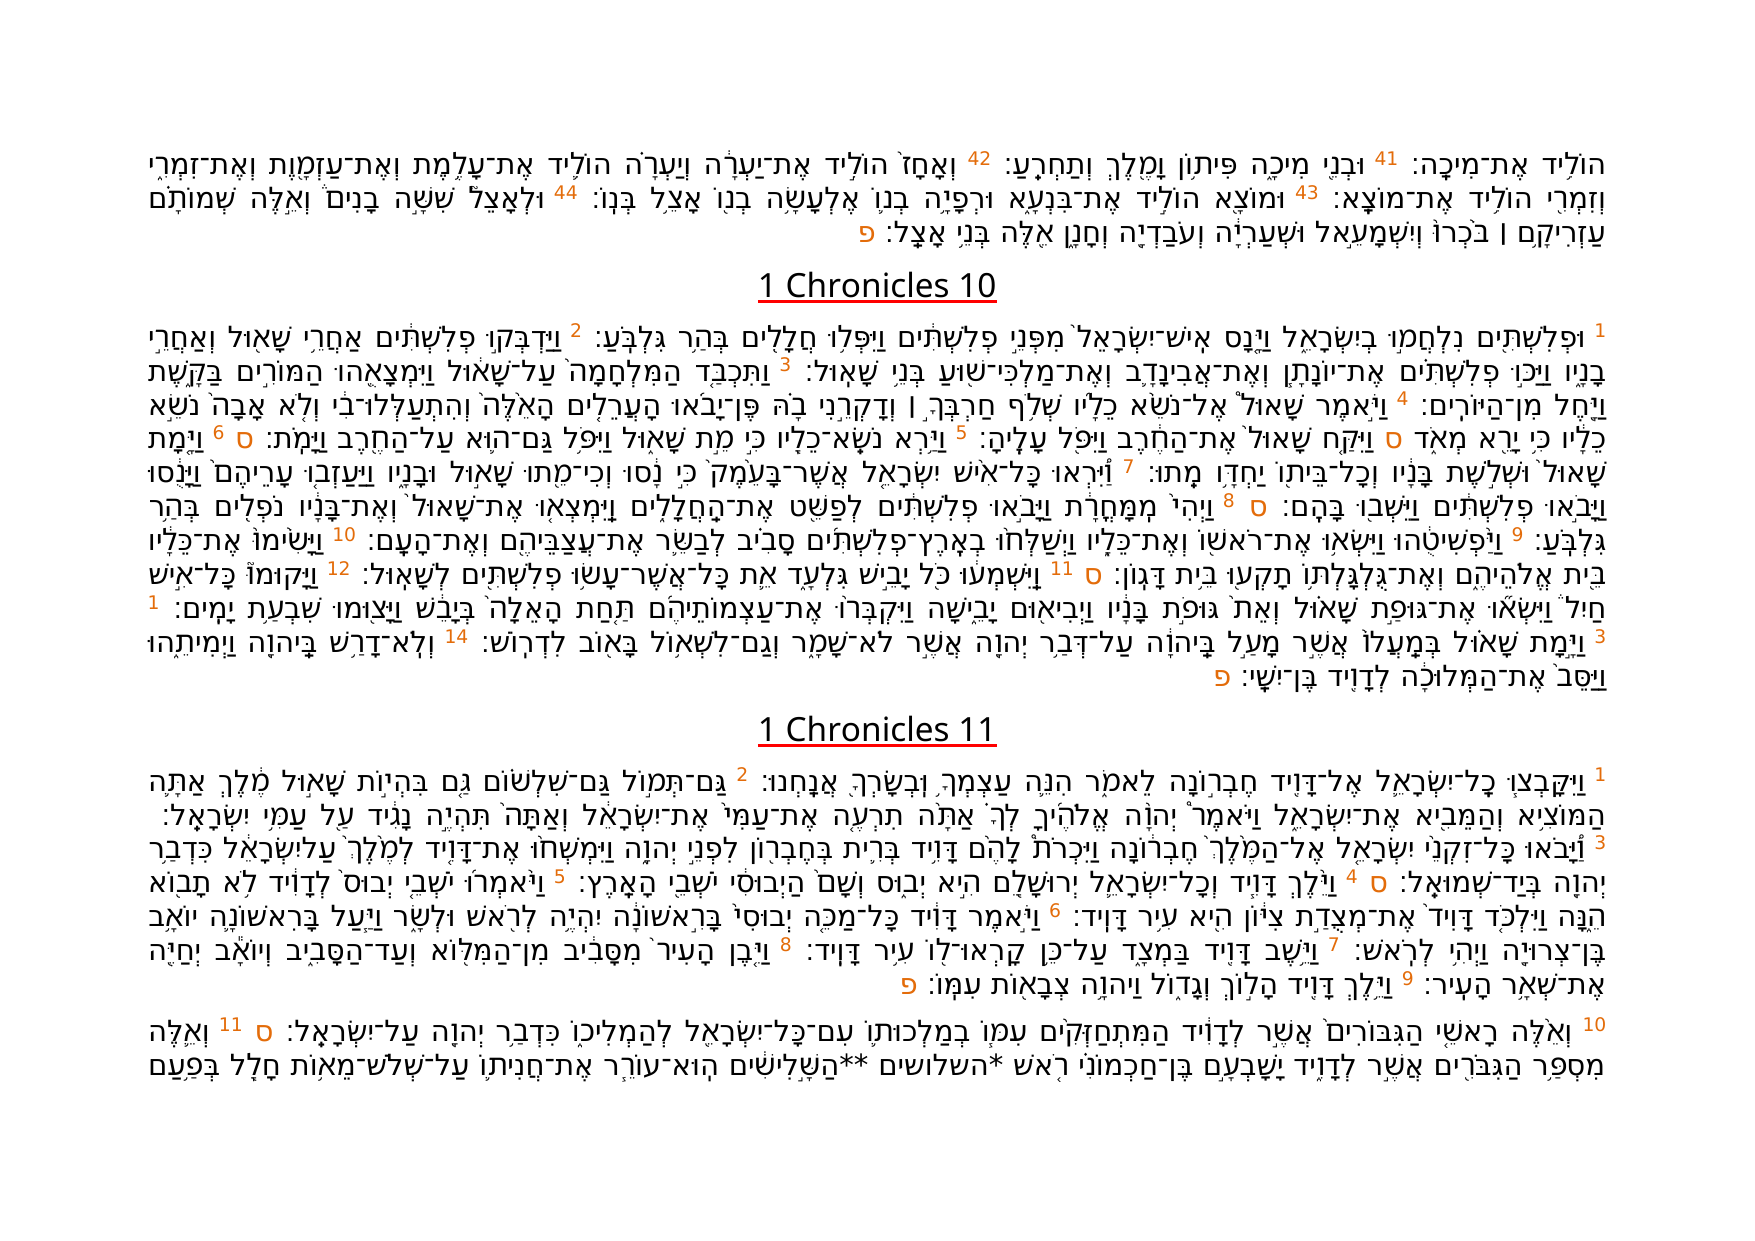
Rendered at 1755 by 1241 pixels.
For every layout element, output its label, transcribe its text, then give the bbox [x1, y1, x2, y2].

text 1 Chronicles 11 [148, 706, 1606, 751]
text 1 וּפְלִשְׁתִּ֖ים נִלְחֲמ֣וּ בְיִשְׂרָאֵ֑ל וַיָּ֤נָס אִֽישׁ־יִשְׂרָאֵל֙ מִפְּנֵ֣י פְלִשְׁתִּ֔ים וַיִּפְּל֥וּ חֲלָלִ֖ים בְּהַ֥ר גִּלְבֹּֽעַ׃ ‬‬‬2 וַיַּדְבְּק֣וּ פְלִשְׁתִּ֔ים אַחֲרֵ֥י שָׁא֖וּל וְאַחֲרֵ֣י בָנָ֑יו וַיַּכּ֣וּ פְלִשְׁתִּ֗ים אֶת־יוֹנָתָ֧ן וְאֶת־אֲבִינָדָ֛ב וְאֶת־מַלְכִּי־שׁ֖וּעַ בְּנֵ֥י שָׁאֽוּל׃ ‬‬3 וַתִּכְבַּ֤ד הַמִּלְחָמָה֙ עַל־שָׁא֔וּל וַיִּמְצָאֻ֖הוּ הַמּוֹרִ֣ים בַּקָּ֑שֶׁת וַיָּ֖חֶל מִן־הַיּוֹרִֽים׃ ‬‬4 וַיֹּ֣אמֶר שָׁאוּל֩ אֶל־נֹשֵׂ֨א כֵלָ֜יו שְׁלֹ֥ף חַרְבְּךָ֣ ׀ וְדָקְרֵ֣נִי בָ֗הּ פֶּן־יָבֹ֜אוּ הָעֲרֵלִ֤ים הָאֵ֙לֶּה֙ וְהִתְעַלְּלוּ־בִ֔י וְלֹ֤א אָבָה֙ נֹשֵׂ֣א כֵלָ֔יו כִּ֥י יָרֵ֖א מְאֹ֑ד ס וַיִּקַּ֤ח שָׁאוּל֙ אֶת־הַחֶ֔רֶב וַיִּפֹּ֖ל עָלֶֽיהָ׃ ‬‬5 וַיַּ֥רְא נֹשֵֽׂא־כֵלָ֖יו כִּ֣י מֵ֣ת שָׁא֑וּל וַיִּפֹּ֥ל גַּם־ה֛וּא עַל־הַחֶ֖רֶב וַיָּמֹֽת׃ ס ‬‬6 וַיָּ֤מָת שָׁאוּל֙ וּשְׁלֹ֣שֶׁת בָּנָ֔יו וְכָל־בֵּית֖וֹ יַחְדָּ֥ו מֵֽתוּ׃ ‬‬7 וַ֠יִּרְאוּ כָּל־אִ֨ישׁ יִשְׂרָאֵ֤ל אֲשֶׁר־בָּעֵ֙מֶק֙ כִּ֣י נָ֔סוּ וְכִי־מֵ֖תוּ שָׁא֣וּל וּבָנָ֑יו וַיַּעַזְב֤וּ עָרֵיהֶם֙ וַיָּנֻ֔סוּ וַיָּבֹ֣אוּ פְלִשְׁתִּ֔ים וַיֵּשְׁב֖וּ בָּהֶֽם׃ ס ‬‬8 וַיְהִי֙ מִֽמָּחֳרָ֔ת וַיָּבֹ֣אוּ פְלִשְׁתִּ֔ים לְפַשֵּׁ֖ט אֶת־הֽ͏ַחֲלָלִ֑ים וַֽיִּמְצְא֤וּ אֶת־שָׁאוּל֙ וְאֶת־בָּנָ֔יו נֹפְלִ֖ים בְּהַ֥ר גִּלְבֹּֽעַ׃ ‬‬9 וַיַּ֨פְשִׁיטֻ֔הוּ וַיִּשְׂא֥וּ אֶת־רֹאשׁ֖וֹ וְאֶת־כֵּלָ֑יו וַיְשַׁלְּח֨וּ בְאֶֽרֶץ־פְלִשְׁתִּ֜ים סָבִ֗יב לְבַשֵּׂ֛ר אֶת־עֲצַבֵּיהֶ֖ם וְאֶת־הָעָֽם׃ ‬‬10 וַיָּשִׂ֙ימוּ֙ אֶת־כֵּלָ֔יו בֵּ֖ית אֱלֹהֵיהֶ֑ם וְאֶת־גֻּלְגָּלְתּ֥וֹ תָקְע֖וּ בֵּ֥ית דָּגֽוֹן׃ ס ‬‬11 וַֽיִּשְׁמְע֔וּ כֹּ֖ל יָבֵ֣ישׁ גִּלְעָ֑ד אֵ֛ת כָּל־אֲשֶׁר־עָשׂ֥וּ פְלִשְׁתִּ֖ים לְשָׁאֽוּל׃ ‬‬12 וַיָּקוּמוּ֮ כָּל־אִ֣ישׁ חַיִל֒ וַיִּשְׂא֞וּ אֶת־גּוּפַ֣ת שָׁא֗וּל וְאֵת֙ גּוּפֹ֣ת בָּנָ֔יו וַיְבִיא֖וּם יָבֵ֑ישָׁה וַיִּקְבְּר֨וּ אֶת־עַצְמוֹתֵיהֶ֜ם תַּ֤חַת הָאֵלָה֙ בְּיָבֵ֔שׁ וַיָּצ֖וּמוּ שִׁבְעַ֥ת יָמִֽים׃ ‬‬13 וַיָּ֣מָת שָׁא֗וּל בְּמַֽעֲלוֹ֙ אֲשֶׁ֣ר מָעַ֣ל בַּֽיהוָ֔ה עַל־דְּבַ֥ר יְהוָ֖ה אֲשֶׁ֣ר לֹא־שָׁמָ֑ר וְגַם־לִשְׁא֥וֹל בָּא֖וֹב לִדְרֽוֹשׁ׃ ‬‬14 וְלֹֽא־דָרַ֥שׁ בַּֽיהוָ֖ה וַיְמִיתֵ֑הוּ וַיַּסֵּב֙ אֶת־הַמְּלוּכָ֔ה לְדָוִ֖יד בֶּן־יִשָֽׁי׃ פ ‬‬‬‬‬‬‬‬‬‬‬‬‬‬‬ [148, 320, 1606, 693]
text 1 וַיִּקָּבְצ֧וּ כָֽל־יִשְׂרָאֵ֛ל אֶל־דָּוִ֖יד חֶבְר֣וֹנָה לֵאמֹ֑ר הִנֵּ֛ה עַצְמְךָ֥ וּֽבְשָׂרְךָ֖ אֲנָֽחְנוּ׃ ‬‬‬2 גַּם־תְּמ֣וֹל גַּם־שִׁלְשׁ֗וֹם גַּ֚ם בִּהְי֣וֹת שָׁא֣וּל מֶ֔לֶךְ אַתָּ֛ה הַמּוֹצִ֥יא וְהַמֵּבִ֖יא אֶת־יִשְׂרָאֵ֑ל וַיֹּאמֶר֩ יְהוָ֨ה אֱלֹהֶ֜יךָ לְךָ֗ אַתָּ֨ה תִרְעֶ֤ה אֶת־עַמִּי֙ אֶת־יִשְׂרָאֵ֔ל וְאַתָּה֙ תִּהְיֶ֣ה נָגִ֔יד עַ֖ל עַמִּ֥י יִשְׂרָאֵֽל׃ ‬‬3 וַ֠יָּבֹאוּ כָּל־זִקְנֵ֨י יִשְׂרָאֵ֤ל אֶל־הַמֶּ֙לֶךְ֙ חֶבְר֔וֹנָה וַיִּכְרֹת֩ לָהֶ֨ם דָּוִ֥יד בְּרִ֛ית בְּחֶבְר֖וֹן לִפְנֵ֣י יְהוָ֑ה וַיִּמְשְׁח֨וּ אֶת־דָּוִ֤יד לְמֶ֙לֶךְ֙ עַליִשְׂרָאֵ֔ל כִּדְבַ֥ר יְהוָ֖ה בְּיַד־שְׁמוּאֵֽל׃ ס ‬‬4 וַיֵּ֨לֶךְ דָּוִ֧יד וְכָל־יִשְׂרָאֵ֛ל יְרוּשָׁלַ֖͏ִם הִ֣יא יְב֑וּס וְשָׁם֙ הַיְבוּסִ֔י יֹשְׁבֵ֖י הָאָֽרֶץ׃ ‬‬5 וַיֹּ֨אמְר֜וּ יֹשְׁבֵ֤י יְבוּס֙ לְדָוִ֔יד לֹ֥א תָב֖וֹא הֵ֑נָּה וַיִּלְכֹּ֤ד דָּוִיד֙ אֶת־מְצֻדַ֣ת צִיּ֔וֹן הִ֖יא עִ֥יר דָּוִֽיד׃ ‬‬6 וַיֹּ֣אמֶר דָּוִ֔יד כָּל־מַכֵּ֤ה יְבוּסִי֙ בָּרִ֣אשׁוֹנָ֔ה יִהְיֶ֥ה לְרֹ֖אשׁ וּלְשָׂ֑ר וַיַּ֧עַל בָּרִאשׁוֹנָ֛ה יוֹאָ֥ב בֶּן־צְרוּיָ֖ה וַיְהִ֥י לְרֹֽאשׁ׃ ‬‬7 וַיֵּ֥שֶׁב דָּוִ֖יד בַּמְצָ֑ד עַל־כֵּ֥ן קָרְאוּ־ל֖וֹ עִ֥יר דָּוִֽיד׃ ‬‬8 וַיִּ֤בֶן הָעִיר֙ מִסָּבִ֔יב מִן־הַמִּלּ֖וֹא וְעַד־הַסָּבִ֑יב וְיוֹאָ֕ב יְחַיֶּ֖ה אֶת־שְׁאָ֥ר הָעִֽיר׃ ‬‬9 וַיֵּ֥לֶךְ דָּוִ֖יד הָל֣וֹךְ וְגָד֑וֹל וַיהוָ֥ה צְבָא֖וֹת עִמּֽוֹ׃ פ ‬‬‬‬‬‬‬‬‬‬ [148, 764, 1606, 1002]
text 35 וּבְגִבְע֛וֹן יָשְׁב֥וּ אֲבִֽי־גִבְע֖וֹן *יעואל **יְעִיאֵ֑ל וְשֵׁ֥ם אִשְׁתּ֖וֹ מַעֲכָֽה׃ ‬‬36 וּבְנ֥וֹ הַבְּכ֖וֹר עַבְדּ֑וֹן וְצ֣וּר וְקִ֔ישׁ וּבַ֥עַל וְנֵ֖ר וְנָדָֽב׃ ‬‬37 וּגְד֣וֹר וְאַחְי֔וֹ וּזְכַרְיָ֖ה וּמִקְלֽוֹת׃ ‬‬38 וּמִקְל֖וֹת הוֹלִ֣יד אֶת־שִׁמְאָ֑ם וְאַף־הֵ֗ם נֶ֧גֶד אֲחֵיהֶ֛ם יָשְׁב֥וּ בִירֽוּשָׁלַ֖͏ִם עִם־אֲחֵיהֶֽם׃ ס ‬‬39 וְנֵר֙ הוֹלִ֣יד אֶת־קִ֔ישׁ וְקִ֖ישׁ הוֹלִ֣יד אֶת־שָׁא֑וּל וְשָׁא֗וּל הוֹלִ֤יד אֶת־יְהֽוֹנָתָן֙ וְאֶת־מַלְכִּי־שׁ֔וּעַ וְאֶת־אֲבִינָדָ֖ב וְאֶת־אֶשְׁבָּֽעַל׃ ‬‬40 וּבֶן־יְהוֹנָתָ֖ן מְרִ֣יב בָּ֑עַל וּמְרִי־בַ֖עַל הוֹלִ֥יד אֶת־מִיכָֽה׃ ‬‬41 וּבְנֵ֖י מִיכָ֑ה פִּית֥וֹן וָמֶ֖לֶךְ וְתַחְרֵֽעַ׃ ‬‬42 וְאָחָז֙ הוֹלִ֣יד אֶת־יַעְרָ֔ה וְיַעְרָ֗ה הוֹלִ֛יד אֶת־עָלֶ֥מֶת וְאֶת־עַזְמָ֖וֶת וְאֶת־זִמְרִ֑י וְזִמְרִ֖י הוֹלִ֥יד אֶת־מוֹצָֽא׃ ‬‬43 וּמוֹצָ֖א הוֹלִ֣יד אֶת־בִּנְעָ֑א וּרְפָיָ֥ה בְנ֛וֹ אֶלְעָשָׂ֥ה בְנ֖וֹ אָצֵ֥ל בְּנֽוֹ׃ ‬‬44 וּלְאָצֵל֮ שִׁשָּׁ֣ה בָנִים֒ וְאֵ֣לֶּה שְׁמוֹתָ֗ם עַזְרִיקָ֥ם ׀ בֹּ֙כְרוּ֙ וְיִשְׁמָעֵ֣אל וּשְׁעַרְיָ֔ה וְעֹבַדְיָ֖ה וְחָנָ֑ן אֵ֖לֶּה בְּנֵ֥י אָצַֽל׃ פ ‬‬‬‬‬‬‬‬‬‬‬‬ [148, 148, 1606, 249]
text 10 וְאֵ֨לֶּה רָאשֵׁ֤י הַגִּבּוֹרִים֙ אֲשֶׁ֣ר לְדָוִ֔יד הַמִּתְחַזְּקִ֨ים עִמּ֧וֹ בְמַלְכוּת֛וֹ עִם־כָּל־יִשְׂרָאֵ֖ל לְהַמְלִיכ֑וֹ כִּדְבַ֥ר יְהוָ֖ה עַל־יִשְׂרָאֵֽל׃ ס ‬‬11 וְאֵ֛לֶּה מִסְפַּ֥ר הַגִּבֹּרִ֖ים אֲשֶׁ֣ר לְדָוִ֑יד יָשָׁבְעָ֣ם בֶּן־חַכְמוֹנִ֗י רֹ֚אשׁ *השלושים **הַשָּׁ֣לִישִׁ֔ים הֽוּא־עוֹרֵ֧ר אֶת־חֲנִית֛וֹ עַל־שְׁלֹשׁ־מֵא֥וֹת חָלָ֖ל בְּפַ֥עַם אֶחָֽת׃ ‬‬12 וְאַחֲרָ֛יו אֶלְעָזָ֥ר בֶּן־דּוֹד֖וֹ הָאֲחוֹחִ֑י ה֖וּא בִּשְׁלוֹשָׁ֥ה הַגִּבֹּרִֽים׃ ‬‬13 הֽוּא־הָיָ֨ה עִם־דָּוִ֜יד בַּפַּ֣ס דַּמִּ֗ים וְהַפְּלִשְׁתִּים֙ נֶאֱסְפוּ־שָׁ֣ם לַמִּלְחָמָ֔ה וַתְּהִ֛י חֶלְקַ֥ת הַשָּׂדֶ֖ה מְלֵאָ֣ה שְׂעוֹרִ֑ים וְהָעָ֥ם נָ֖סוּ מִפְּנֵ֥י פְלִשְׁתִּֽים׃ ‬‬14 וַיִּֽתְיַצְּב֤וּ בְתוֹךְ־הַחֶלְקָה֙ וַיַּצִּיל֔וּהָ וַיַּכּ֖וּ אֶת־פְּלִשְׁתִּ֑ים וַיּ֥וֹשַׁע יְהוָ֖ה תְּשׁוּעָ֥ה גְדוֹלָֽה׃ ‬‬15 וַיֵּרְד֡וּ שְֽׁלוֹשָׁה֩ מִן־הַשְּׁלוֹשִׁ֨ים רֹ֤אשׁ עַל־הַצֻּר֙ אֶל־דָּוִ֔יד אֶל־מְעָרַ֖ת עֲדֻלָּ֑ם וּמַחֲנֵ֣ה פְלִשְׁתִּ֔ים חֹנָ֖ה בְּעֵ֥מֶק רְפָאִֽים׃ ‬‬16 וְדָוִ֖יד אָ֣ז בַּמְּצוּדָ֑ה וּנְצִ֣יב פְּלִשְׁתִּ֔ים אָ֖ז בְּבֵ֥ית לָֽחֶם׃ ‬‬17 *ויתאו **וַיִּתְאָ֥יו דָּוִ֖יד וַיֹּאמַ֑ר מִ֚י יַשְׁקֵ֣נִי מַ֔יִם מִבּ֥וֹר בֵּֽית־לֶ֖חֶם אֲשֶׁ֥ר בַּשָּֽׁעַר׃ ‬‬18 וַיִּבְקְע֨וּ הַשְּׁלֹשָׁ֜ה בְּמַחֲנֵ֣ה פְלִשְׁתִּ֗ים וַיִּֽשְׁאֲבוּ־מַ֙יִם֙ מִבּ֤וֹר בֵּֽית־לֶ֙חֶם֙ אֲשֶׁ֣ר בַּשַּׁ֔עַר וַיִּשְׂא֖וּ וַיָּבִ֣אוּ אֶל־דָּוִ֑יד וְלֹֽא־אָבָ֤ה דָוִיד֙ לִשְׁתּוֹתָ֔ם וַיְנַסֵּ֥ךְ אֹתָ֖ם לַיהוָֽה׃ ‬‬19 וַיֹּ֡אמֶר חָלִילָה֩ לִּ֨י מֵאֱלֹהַ֜י מֵעֲשׂ֣וֹת זֹ֗את הֲדַ֣ם הָאֲנָשִׁים֩ הָאֵ֨לֶּה אֶשְׁתֶּ֤ה בְנַפְשׁוֹתָם֙ כִּ֣י בְנַפְשׁוֹתָ֣ם הֱבִיא֔וּם וְלֹ֥א אָבָ֖ה לִשְׁתּוֹתָ֑ם אֵ֣לֶּה עָשׂ֔וּ שְׁלֹ֖שֶׁת הַגִּבּוֹרִֽים׃ ‬‬20 וְאַבְשַׁ֣י אֲחִֽי־יוֹאָ֗ב ה֤וּא הָיָה֙ רֹ֣אשׁ הַשְּׁלוֹשָׁ֔ה וְהוּא֙ עוֹרֵ֣ר אֶת־חֲנִית֔וֹ עַל־שְׁלֹ֥שׁ מֵא֖וֹת חָלָ֑ל *ולא־**וְלוֹ־שֵׁ֖ם בַּשְּׁלוֹשָֽׁה׃ ‬‬21 מִן־הַשְּׁלוֹשָׁ֤ה בַשְּׁנַ֙יִם֙ נִכְבָּ֔ד וַיְהִ֥י לָהֶ֖ם לְשָׂ֑ר וְעַד־הַשְּׁלוֹשָׁ֖ה לֹֽא־בָֽא׃ ס ‬‬22 בְּנָיָ֨ה בֶן־יְהוֹיָדָ֧ע בֶּן־אִֽישׁ־חַ֛יִל רַב־פְּעָלִ֖ים מִֽן־קַבְצְאֵ֑ל ה֣וּא הִכָּ֗ה אֵ֣ת שְׁנֵ֤י אֲרִיאֵל֙ מוֹאָ֔ב וְ֠הוּא יָרַ֞ד וְהִכָּ֧ה אֶֽת־הָאֲרִ֛י בְּת֥וֹךְ הַבּ֖וֹר בְּי֥וֹם הַשָּֽׁלֶג׃ ‬‬23 וְהֽוּא־הִכָּה֩ אֶת־הָאִ֨ישׁ הַמִּצְרִ֜י אִ֥ישׁ מִדָּ֣ה ׀ חָמֵ֣שׁ בָּאַמָּ֗ה וּבְיַ֨ד הַמִּצְרִ֤י חֲנִית֙ כִּמְנ֣וֹר אֹרְגִ֔ים וַיֵּ֥רֶד אֵלָ֖יו בַּשָּׁ֑בֶט וַיִּגְזֹ֤ל אֶֽת־הַחֲנִית֙ מִיַּ֣ד הַמִּצְרִ֔י וַיַּהַרְגֵ֖הוּ בַּחֲנִיתֽוֹ׃ ‬‬24 אֵ֣לֶּה עָשָׂ֔ה בְּנָיָ֖הוּ בֶּן־יְהוֹיָדָ֑ע וְלוֹ־שֵׁ֖ם בִּשְׁלוֹשָׁ֥ה הַגִּבֹּרִֽים׃ ‬‬25 מִן־הַשְּׁלוֹשִׁ֗ים הִנּ֤וֹ נִכְבָּד֙ ה֔וּא וְאֶל־הַשְּׁלוֹשָׁ֖ה לֹא־בָ֑א וַיְשִׂימֵ֥הוּ דָוִ֖יד עַל־מִשְׁמַעְתּֽוֹ׃ ס ‬‬26 וְגִבּוֹרֵ֖י הַחֲיָלִ֑ים עֲשָׂה־אֵל֙ אֲחִ֣י יוֹאָ֔ב אֶלְחָנָ֥ן בֶּן־דּוֹד֖וֹ מִבֵּ֥ית לָֽחֶם׃ ס ‬‬27 שַׁמּוֹת֙ הַהֲרוֹרִ֔י חֶ֖לֶץ הַפְּלוֹנִֽי׃ ס ‬‬28 עִירָ֤א בֶן־עִקֵּשׁ֙ הַתְּקוֹעִ֔י אֲבִיעֶ֖זֶר הָעֲנְּתוֹתִֽי׃ ס ‬‬29 סִבְּכַי֙ הַחֻ֣שָׁתִ֔י עִילַ֖י הָאֲחוֹחִֽי׃ ס ‬‬30 מַהְרַי֙ הַנְּטֹ֣פָתִ֔י חֵ֥לֶד בֶּֽן־בַּֽעֲנָ֖ה הַנְּטוֹפָתִֽי׃ ס ‬‬31 אִיתַ֣י בֶּן־רִיבַ֗י מִגִּבְעַת֙ בְּנֵ֣י בִנְיָמִ֔ן ס בְּנָיָ֖ה הַפִּרְעָתֹנִֽי׃ ‬‬32 חוּרַי֙ מִנַּ֣חֲלֵי גָ֔עַשׁ ס אֲבִיאֵ֖ל הָעַרְבָתִֽי׃ ס ‬‬33 עַזְמָ֙וֶת֙ הַבַּ֣חֲרוּמִ֔י אֶלְיַחְבָּ֖א הַשַּׁעַלְבֹנִֽי׃ ס ‬‬34 בְּנֵ֗י הָשֵׁם֙ הַגִּ֣זוֹנִ֔י יוֹנָתָ֥ן בֶּן־שָׁגֵ֖ה הַהֲרָרִֽי׃ ס ‬‬35 אֲחִיאָ֧ם בֶּן־שָׂכָ֛ר הַהֲרָרִ֖י אֱלִיפַ֥ל בֶּן־אֽוּר׃ ס ‬‬36 חֵ֚פֶר הַמְּכֵ֣רָתִ֔י אֲחִיָּ֖ה הַפְּלֹנִֽי׃ ס ‬‬37 חֶצְרוֹ֙ הַֽכַּרְמְלִ֔י נַעֲרַ֖י בֶּן־אֶזְבָּֽי׃ ס ‬‬38 יוֹאֵל֙ אֲחִ֣י נָתָ֔ן מִבְחָ֖ר בֶּן־הַגְרִֽי׃ ס ‬‬39 צֶ֖לֶק הָעַמּוֹנִ֑י נַחְרַי֙ הַבֵּ֣רֹתִ֔י נֹשֵׂ֕א כְּלֵ֖י יוֹאָ֥ב בֶּן־צְרוּיָֽה׃ ס ‬‬40 עִירָא֙ הַיִּתְרִ֔י גָּרֵ֖ב הַיִּתְרִֽי׃ ס ‬‬41 אֽוּרִיָּה֙ הַחִתִּ֔י זָבָ֖ד בֶּן־אַחְלָֽי׃ ס ‬‬42 עֲדִינָ֨א בֶן־שִׁיזָ֜א הָרֽאוּבֵנִ֗י רֹ֛אשׁ לָרֽאוּבֵנִ֖י וְעָלָ֥יו שְׁלוֹשִֽׁים׃ ס ‬‬43 חָנָן֙ בֶּֽן־מַעֲכָ֔ה וְיוֹשָׁפָ֖ט הַמִּתְנִֽי׃ ס ‬‬44 עֻזִיָּ֖א הָעֲשְׁתְּרָתִ֑י שָׁמָע֙ *ויעואל **וִֽיעִיאֵ֔ל ס בְּנֵ֖י חוֹתָ֥ם הָעֲרֹעֵרִֽי׃ ס ‬‬45 יְדִֽיעֲאֵל֙ בֶּן־שִׁמְרִ֔י וְיֹחָ֥א אָחִ֖יו הַתִּיצִֽי׃ ס ‬‬46 אֱלִיאֵל֙ הַֽמַּחֲוִ֔ים וִירִיבַ֥י וְיוֹשַׁוְיָ֖ה בְּנֵ֣י אֶלְנָ֑עַם וְיִתְמָ֖ה הַמּוֹאָבִֽי׃ ‬‬47 אֱלִיאֵ֣ל וְעוֹבֵ֔ד וְיַעֲשִׂיאֵ֖ל הַמְּצֹבָיָֽה׃ פ ‬‬‬‬‬‬‬‬‬‬‬‬‬‬‬‬‬‬‬‬‬‬‬‬‬‬‬‬‬‬‬‬‬‬‬‬‬‬‬‬ [148, 1014, 1606, 1082]
text 1 Chronicles 10 [148, 262, 1606, 307]
